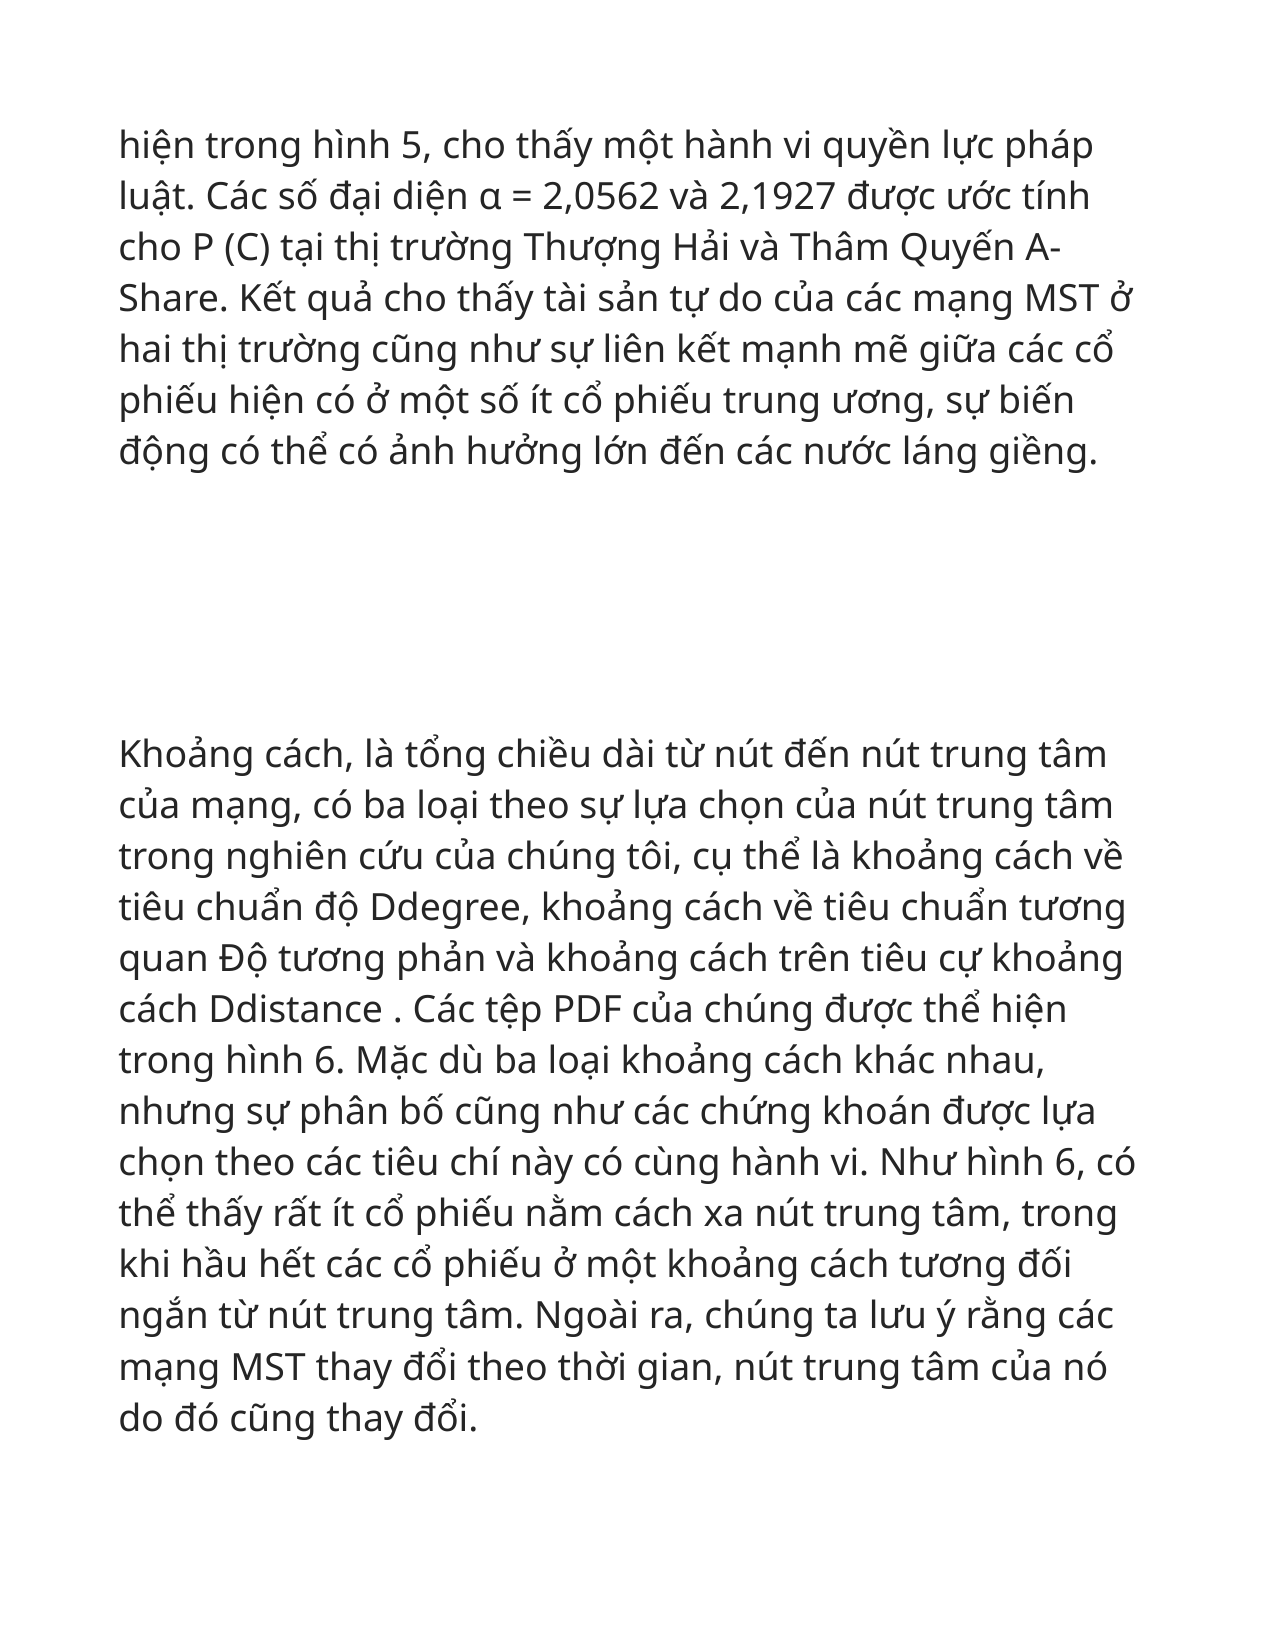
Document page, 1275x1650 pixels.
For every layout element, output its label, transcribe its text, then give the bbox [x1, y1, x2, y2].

text hiện trong hình 5, cho thấy một hành vi quyền lực pháp luật. Các số đại diện α = 2,0562 và 2,1927 được ước tính cho P (C) tại thị trường Thượng Hải và Thâm Quyến A-Share. Kết quả cho thấy tài sản tự do của các mạng MST ở hai thị trường cũng như sự liên kết mạnh mẽ giữa các cổ phiếu hiện có ở một số ít cổ phiếu trung ương, sự biến động có thể có ảnh hưởng lớn đến các nước láng giềng. [118, 118, 1157, 475]
text Khoảng cách, là tổng chiều dài từ nút đến nút trung tâm của mạng, có ba loại theo sự lựa chọn của nút trung tâm trong nghiên cứu của chúng tôi, cụ thể là khoảng cách về tiêu chuẩn độ Ddegree, khoảng cách về tiêu chuẩn tương quan Độ tương phản và khoảng cách trên tiêu cự khoảng cách Ddistance . Các tệp PDF của chúng được thể hiện trong hình 6. Mặc dù ba loại khoảng cách khác nhau, nhưng sự phân bố cũng như các chứng khoán được lựa chọn theo các tiêu chí này có cùng hành vi. Như hình 6, có thể thấy rất ít cổ phiếu nằm cách xa nút trung tâm, trong khi hầu hết các cổ phiếu ở một khoảng cách tương đối ngắn từ nút trung tâm. Ngoài ra, chúng ta lưu ý rằng các mạng MST thay đổi theo thời gian, nút trung tâm của nó do đó cũng thay đổi. [118, 555, 1157, 1442]
